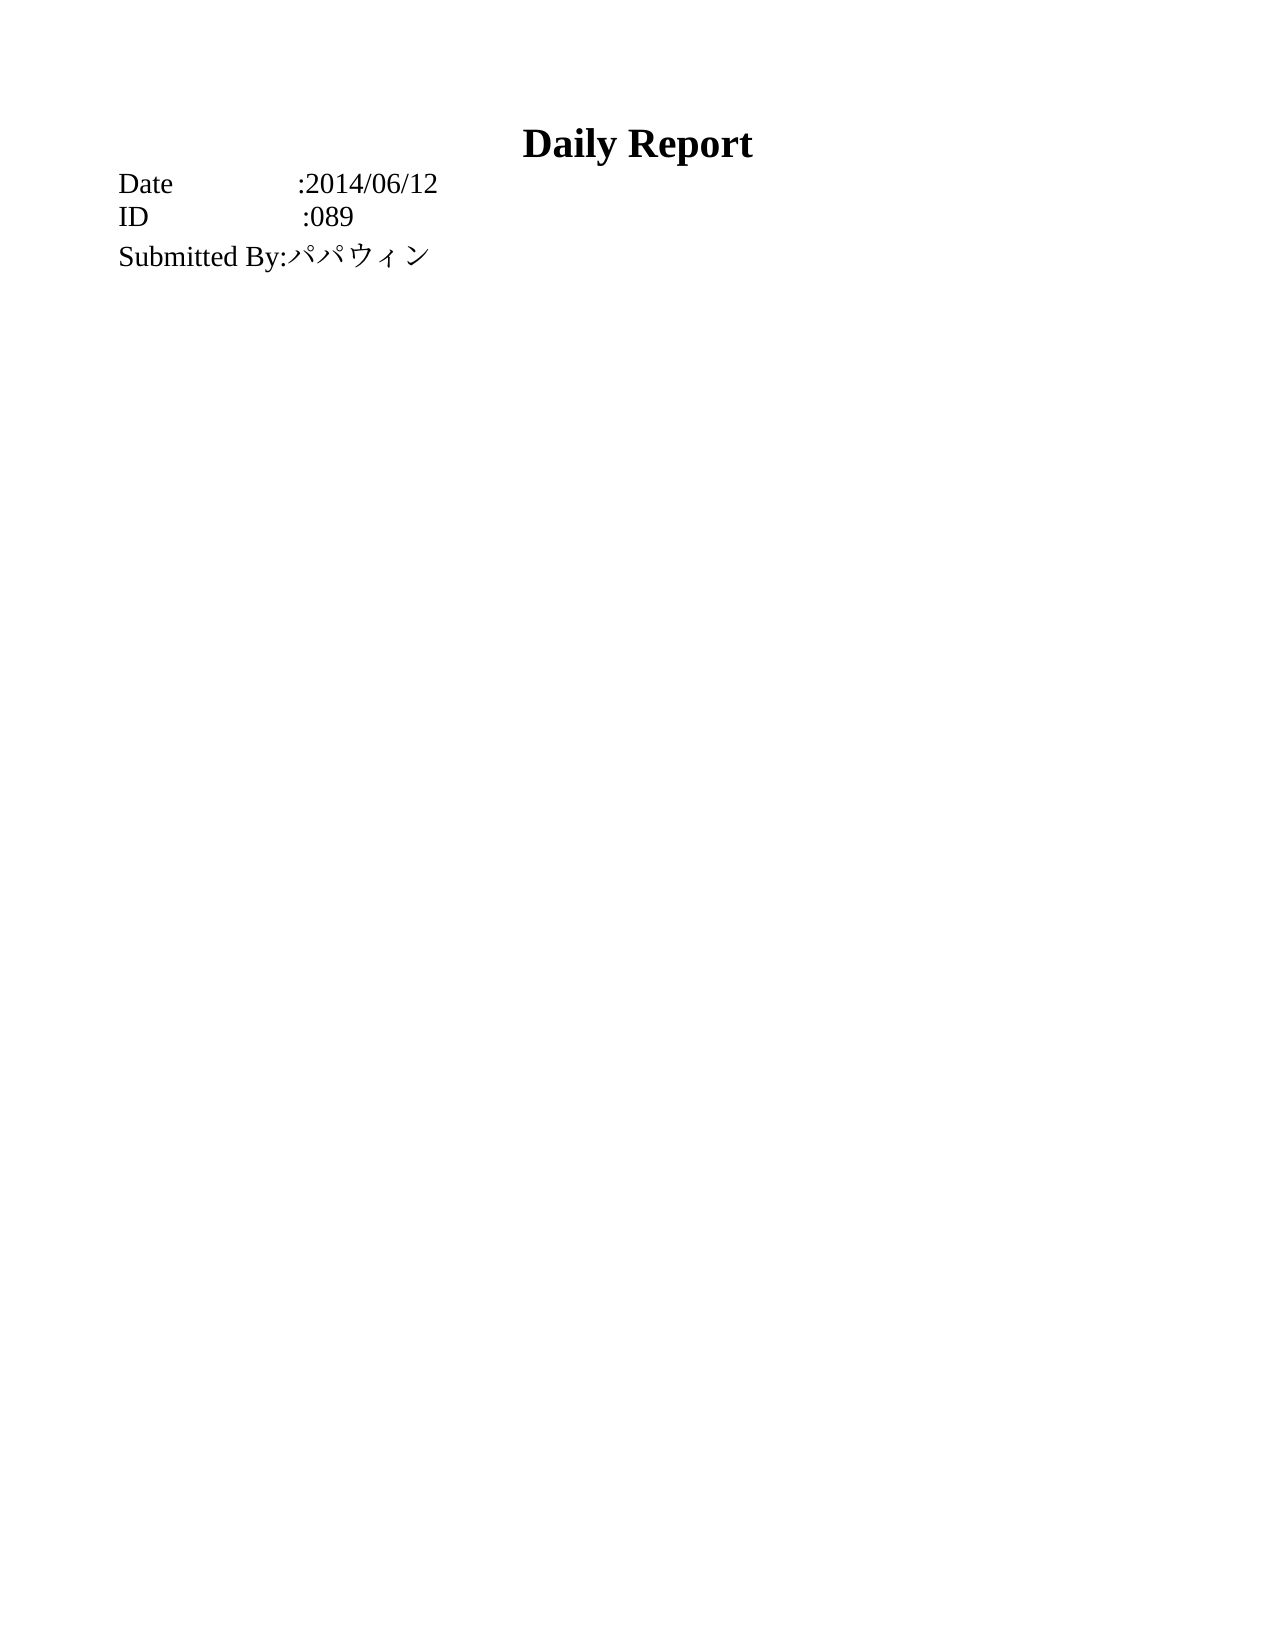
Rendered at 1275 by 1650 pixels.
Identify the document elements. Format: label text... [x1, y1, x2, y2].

text Date :2014/06/12 [118, 166, 1157, 199]
text ID :089 [118, 199, 1157, 233]
text Submitted By:パパウィン [118, 233, 1157, 275]
text Daily Report [118, 118, 1157, 166]
